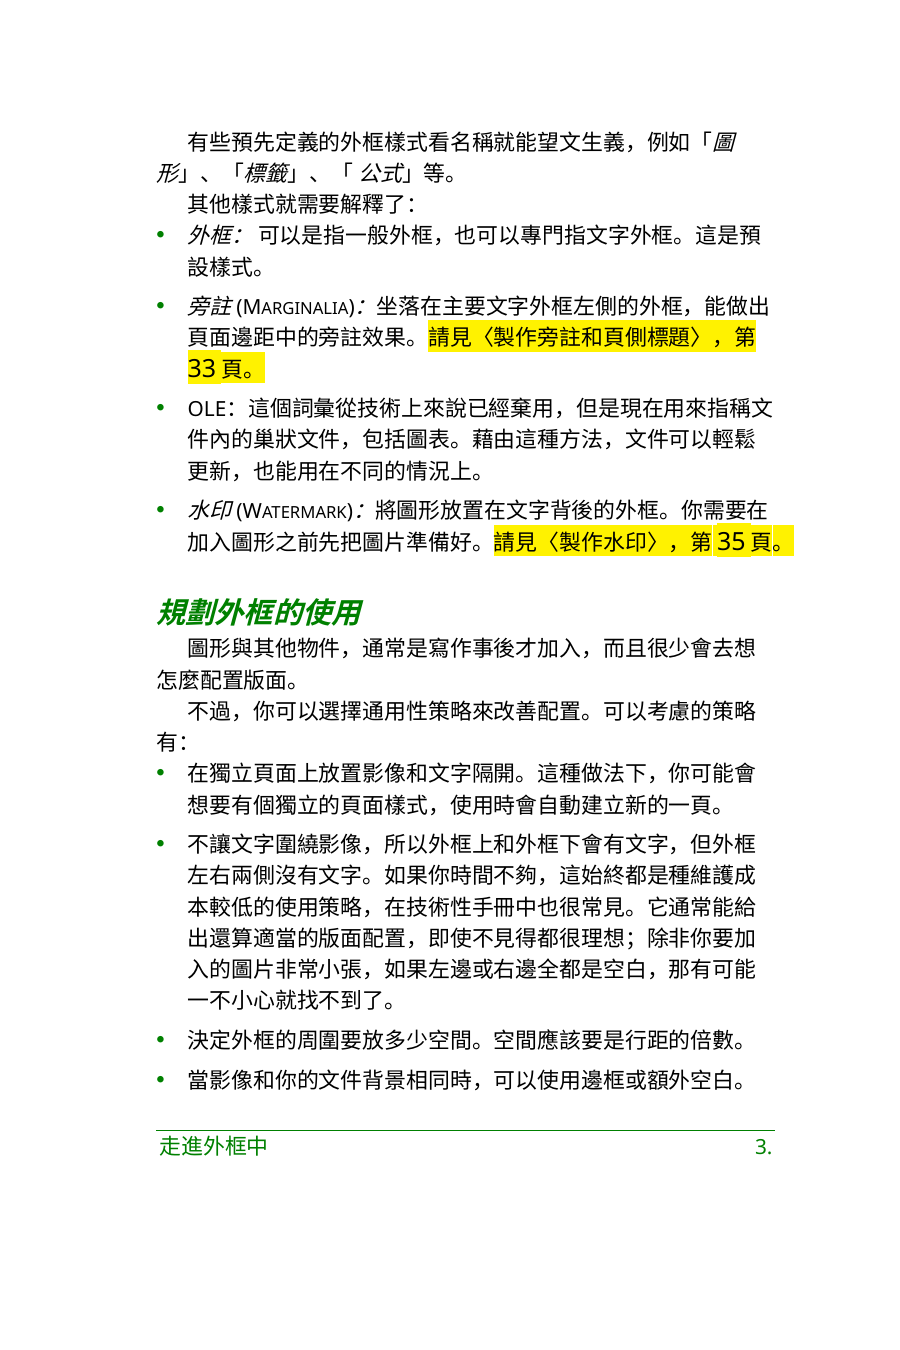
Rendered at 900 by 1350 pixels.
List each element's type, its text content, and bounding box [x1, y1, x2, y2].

list 不讓文字圍繞影像，所以外框上和外框下會有文字，但外框左右兩側沒有文字。如果你時間不夠，這始終都是種維護成本較低的使用策略，在技術性手冊中也很常見。它通常能給出還算適當的版面配置，即使不見得都很理想；除非你要加入的圖片非常小張，如果左邊或右邊全都是空白，那有可能一不小心就找不到了。 [156, 828, 775, 1015]
text 圖形與其他物件，通常是寫作事後才加入，而且很少會去想怎麼配置版面。 [156, 632, 775, 694]
text 其他樣式就需要解釋了： [156, 187, 775, 219]
text 不過，你可以選擇通用性策略來改善配置。可以考慮的策略有： [156, 694, 775, 757]
list 水印 (Watermark)：將圖形放置在文字背後的外框。你需要在加入圖形之前先把圖片準備好。請見〈製作水印〉，第35頁。 [156, 494, 775, 556]
text 有些預先定義的外框樣式看名稱就能望文生義，例如「圖形」、「標籤」、「 公式」等。 [156, 125, 775, 187]
list OLE：這個詞彙從技術上來說已經棄用，但是現在用來指稱文件內的巢狀文件，包括圖表。藉由這種方法，文件可以輕鬆更新，也能用在不同的情況上。 [156, 392, 775, 485]
list 在獨立頁面上放置影像和文字隔開。這種做法下，你可能會想要有個獨立的頁面樣式，使用時會自動建立新的一頁。 [156, 757, 775, 819]
list 旁註 (Marginalia)：坐落在主要文字外框左側的外框，能做出頁面邊距中的旁註效果。請見〈製作旁註和頁側標題〉，第33頁。 [156, 289, 775, 383]
list 當影像和你的文件背景相同時，可以使用邊框或額外空白。 [156, 1063, 775, 1094]
list 外框： 可以是指一般外框，也可以專門指文字外框。這是預設樣式。 [156, 219, 775, 281]
subtitle 規劃外框的使用 [156, 589, 775, 632]
list 決定外框的周圍要放多少空間。空間應該要是行距的倍數。 [156, 1023, 775, 1055]
